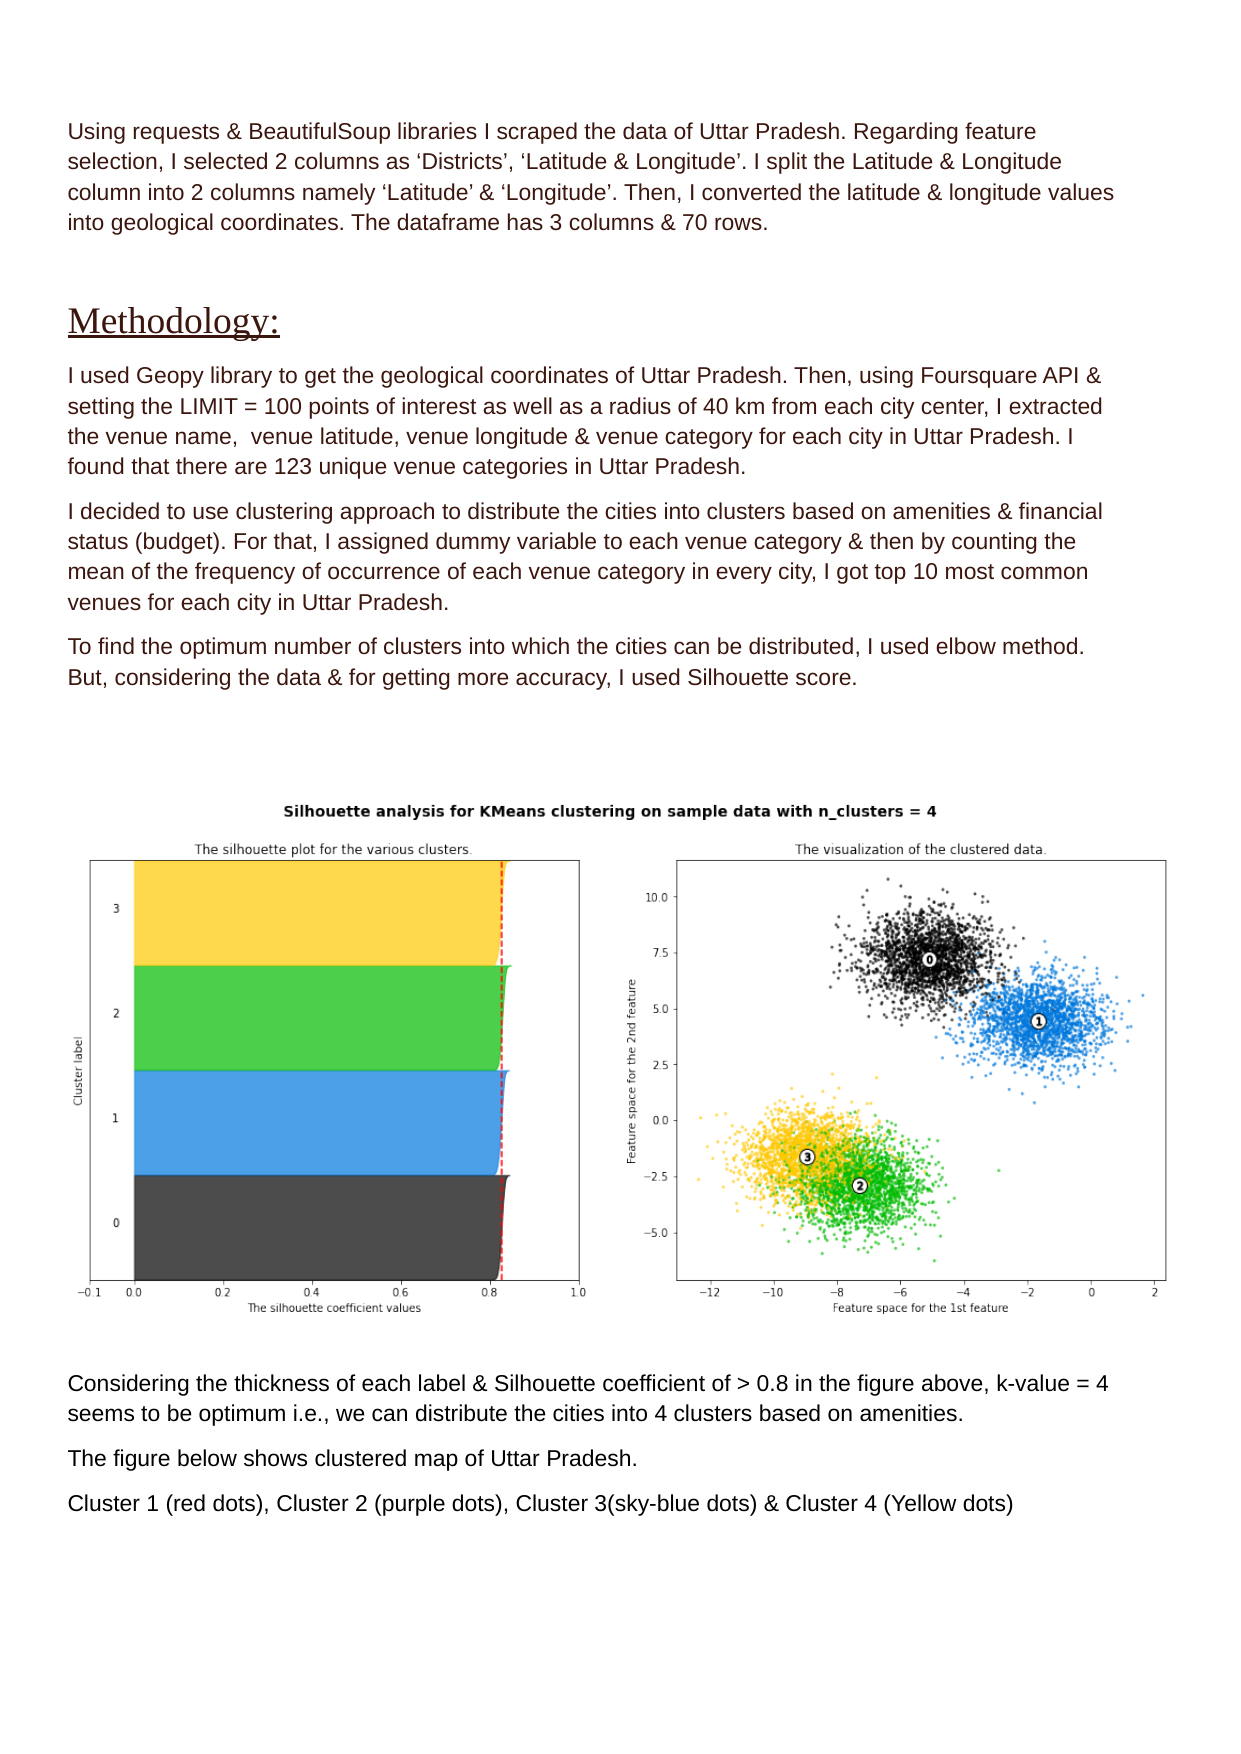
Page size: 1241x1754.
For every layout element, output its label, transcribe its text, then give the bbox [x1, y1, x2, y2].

text To find the optimum number of clusters into which the cities can be distributed, I used elbow method. But, considering the data & for getting more accuracy, I used Silhouette score. [67, 633, 1123, 690]
text I decided to use clustering approach to distribute the cities into clusters based on amenities & financial status (budget). For that, I assigned dummy variable to each venue category & then by counting the mean of the frequency of occurrence of each venue category in every city, I got top 10 most common venues for each city in Uttar Pradesh. [67, 498, 1123, 615]
picture [67, 797, 1172, 1322]
text Using requests & BeautifulSoup libraries I scraped the data of Uttar Pradesh. Regarding feature selection, I selected 2 columns as ‘Districts’, ‘Latitude & Longitude’. I split the Latitude & Longitude column into 2 columns namely ‘Latitude’ & ‘Longitude’. Then, I converted the latitude & longitude values into geological coordinates. The dataframe has 3 columns & 70 rows. [67, 118, 1123, 235]
text Methodology: [67, 298, 1123, 341]
text Considering the thickness of each label & Silhouette coefficient of > 0.8 in the figure above, k-value = 4 seems to be optimum i.e., we can distribute the cities into 4 clusters based on amenities. [67, 1370, 1123, 1427]
text Cluster 1 (red dots), Cluster 2 (purple dots), Cluster 3(sky-blue dots) & Cluster 4 (Yellow dots) [67, 1490, 1123, 1516]
text The figure below shows clustered map of Uttar Pradesh. [67, 1445, 1123, 1471]
text I used Geopy library to get the geological coordinates of Uttar Pradesh. Then, using Foursquare API & setting the LIMIT = 100 points of interest as well as a radius of 40 km from each city center, I extracted the venue name, venue latitude, venue longitude & venue category for each city in Uttar Pradesh. I found that there are 123 unique venue categories in Uttar Pradesh. [67, 362, 1123, 479]
